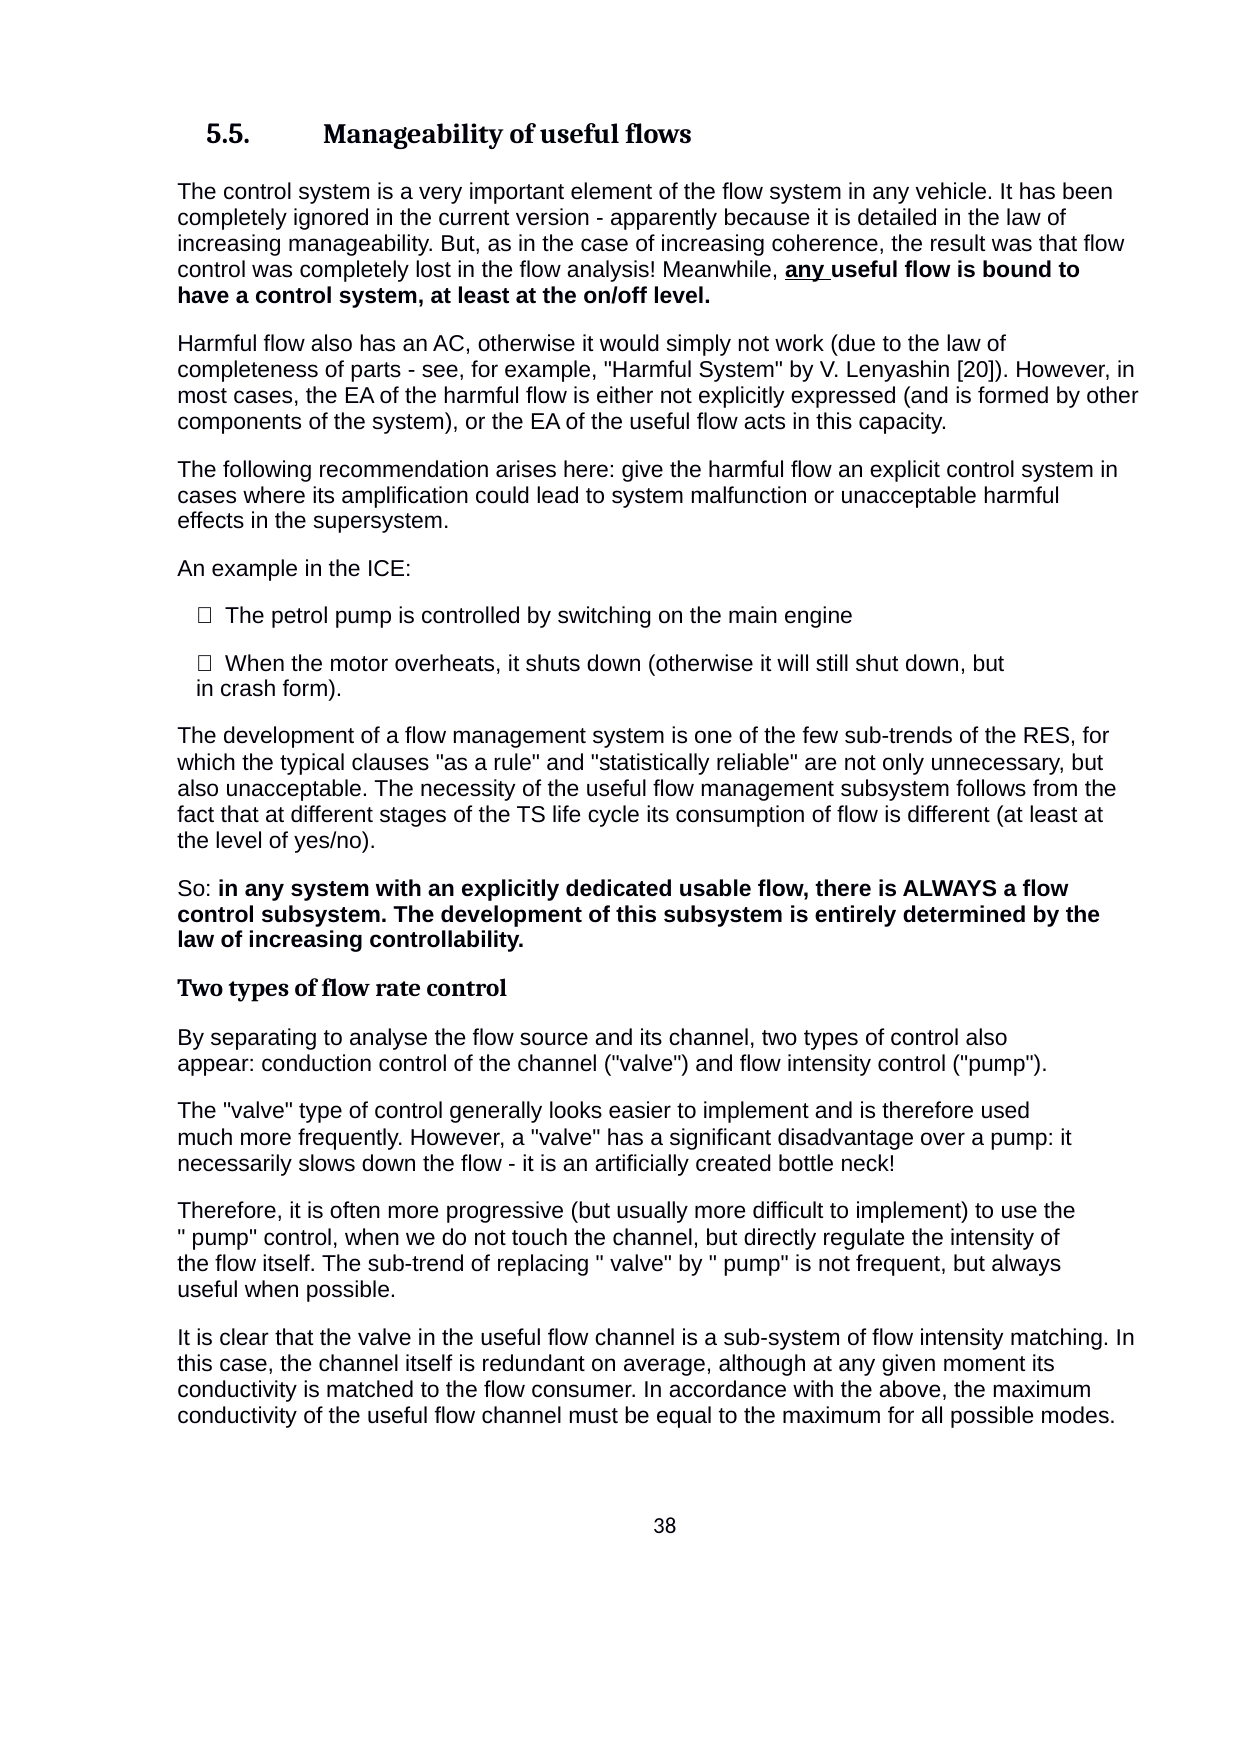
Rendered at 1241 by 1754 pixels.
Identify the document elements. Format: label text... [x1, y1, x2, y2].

text 38 [150, 1512, 1179, 1539]
list When the motor overheats, it shuts down (otherwise it will still shut down, but in crash form). [196, 651, 1021, 701]
text An example in the ICE: [177, 555, 1150, 581]
text The "valve" type of control generally looks easier to implement and is therefore used much more frequently. However, a "valve" has a significant disadvantage over a pump: it necessarily slows down the flow - it is an artificially created bottle neck! [177, 1098, 1092, 1176]
text It is clear that the valve in the useful flow channel is a sub-system of flow intensity matching. In this case, the channel itself is redundant on average, although at any given moment its conductivity is matched to the flow consumer. In accordance with the above, the maximum conductivity of the useful flow channel must be equal to the maximum for all possible modes. [177, 1324, 1135, 1429]
text Harmful flow also has an AC, otherwise it would simply not work (due to the law of completeness of parts - see, for example, "Harmful System" by V. Lenyashin [20]). However, in most cases, the EA of the harmful flow is either not explicitly expressed (and is formed by other components of the system), or the EA of the useful flow acts in this capacity. [177, 331, 1150, 434]
text By separating to analyse the flow source and its channel, two types of control also appear: conduction control of the channel ("valve") and flow intensity control ("pump"). [177, 1024, 1089, 1076]
text The control system is a very important element of the flow system in any vehicle. It has been completely ignored in the current version - apparently because it is detailed in the law of increasing manageability. But, as in the case of increasing coherence, the result was that flow control was completely lost in the flow analysis! Meanwhile, any useful flow is bound to have a control system, at least at the on/off level. [177, 178, 1133, 309]
list The petrol pump is controlled by switching on the main engine [196, 602, 1150, 628]
text The development of a flow management system is one of the few sub-trends of the RES, for which the typical clauses "as a rule" and "statistically reliable" are not only unnecessary, but also unacceptable. The necessity of the useful flow management subsystem follows from the fact that at different stages of the TS life cycle its consumption of flow is different (at least at the level of yes/no). [177, 723, 1123, 853]
text So: in any system with an explicitly dedicated usable flow, there is ALWAYS a flow control subsystem. The development of this subsystem is entirely determined by the law of increasing controllability. [177, 875, 1102, 953]
text 5.5. Manageability of useful flows [206, 118, 1150, 151]
text The following recommendation arises here: give the harmful flow an explicit control system in cases where its amplification could lead to system malfunction or unacceptable harmful effects in the supersystem. [177, 456, 1127, 534]
text Two types of flow rate control [177, 974, 1150, 1003]
text Therefore, it is often more progressive (but usually more difficult to implement) to use the " pump" control, when we do not touch the channel, but directly regulate the intensity of the flow itself. The sub-trend of replacing " valve" by " pump" is not frequent, but always useful when possible. [177, 1198, 1089, 1302]
